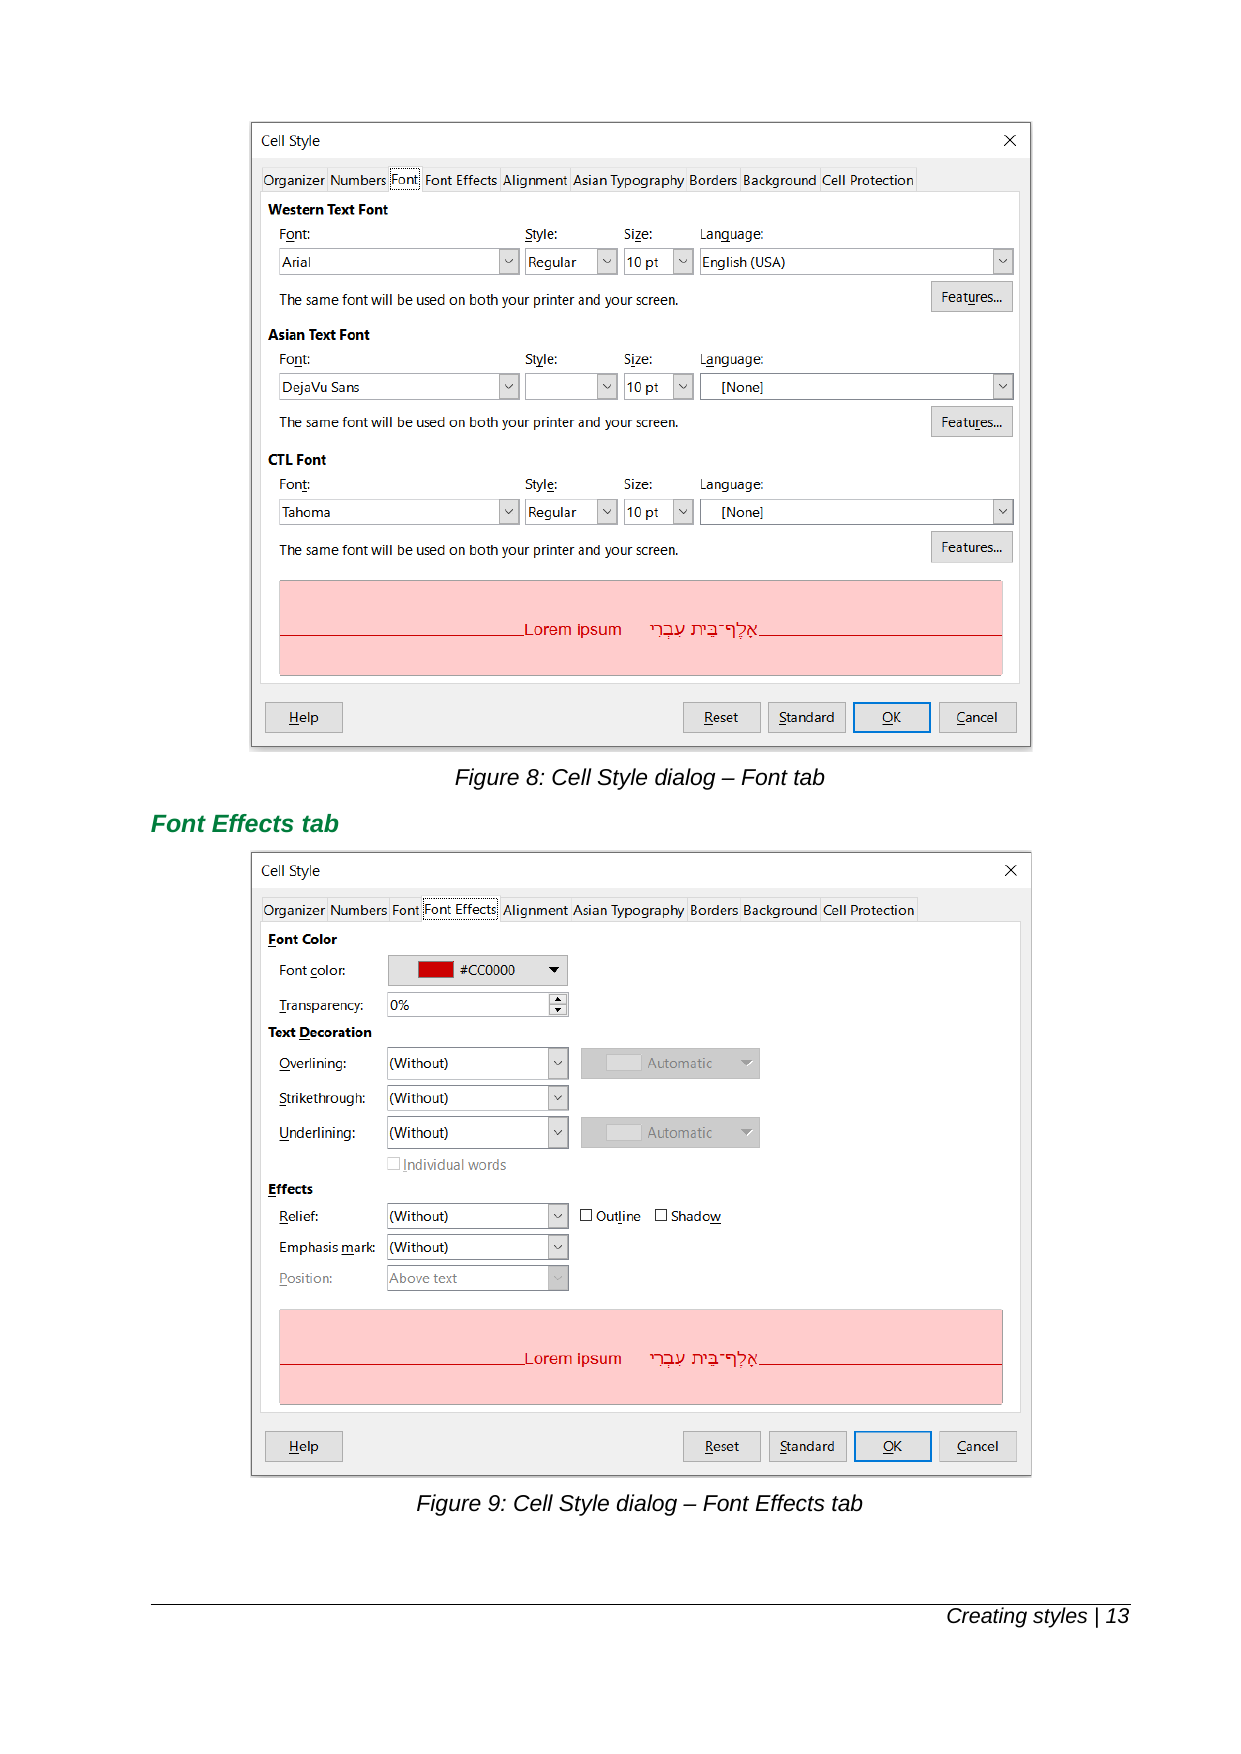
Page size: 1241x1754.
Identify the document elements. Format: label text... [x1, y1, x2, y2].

subtitle Font Effects tab [151, 809, 1131, 838]
text Figure 9: Cell Style dialog – Font Effects tab [250, 1490, 1032, 1516]
text Figure 8: Cell Style dialog – Font tab [249, 763, 1033, 790]
picture [249, 121, 1033, 752]
picture [250, 850, 1032, 1478]
